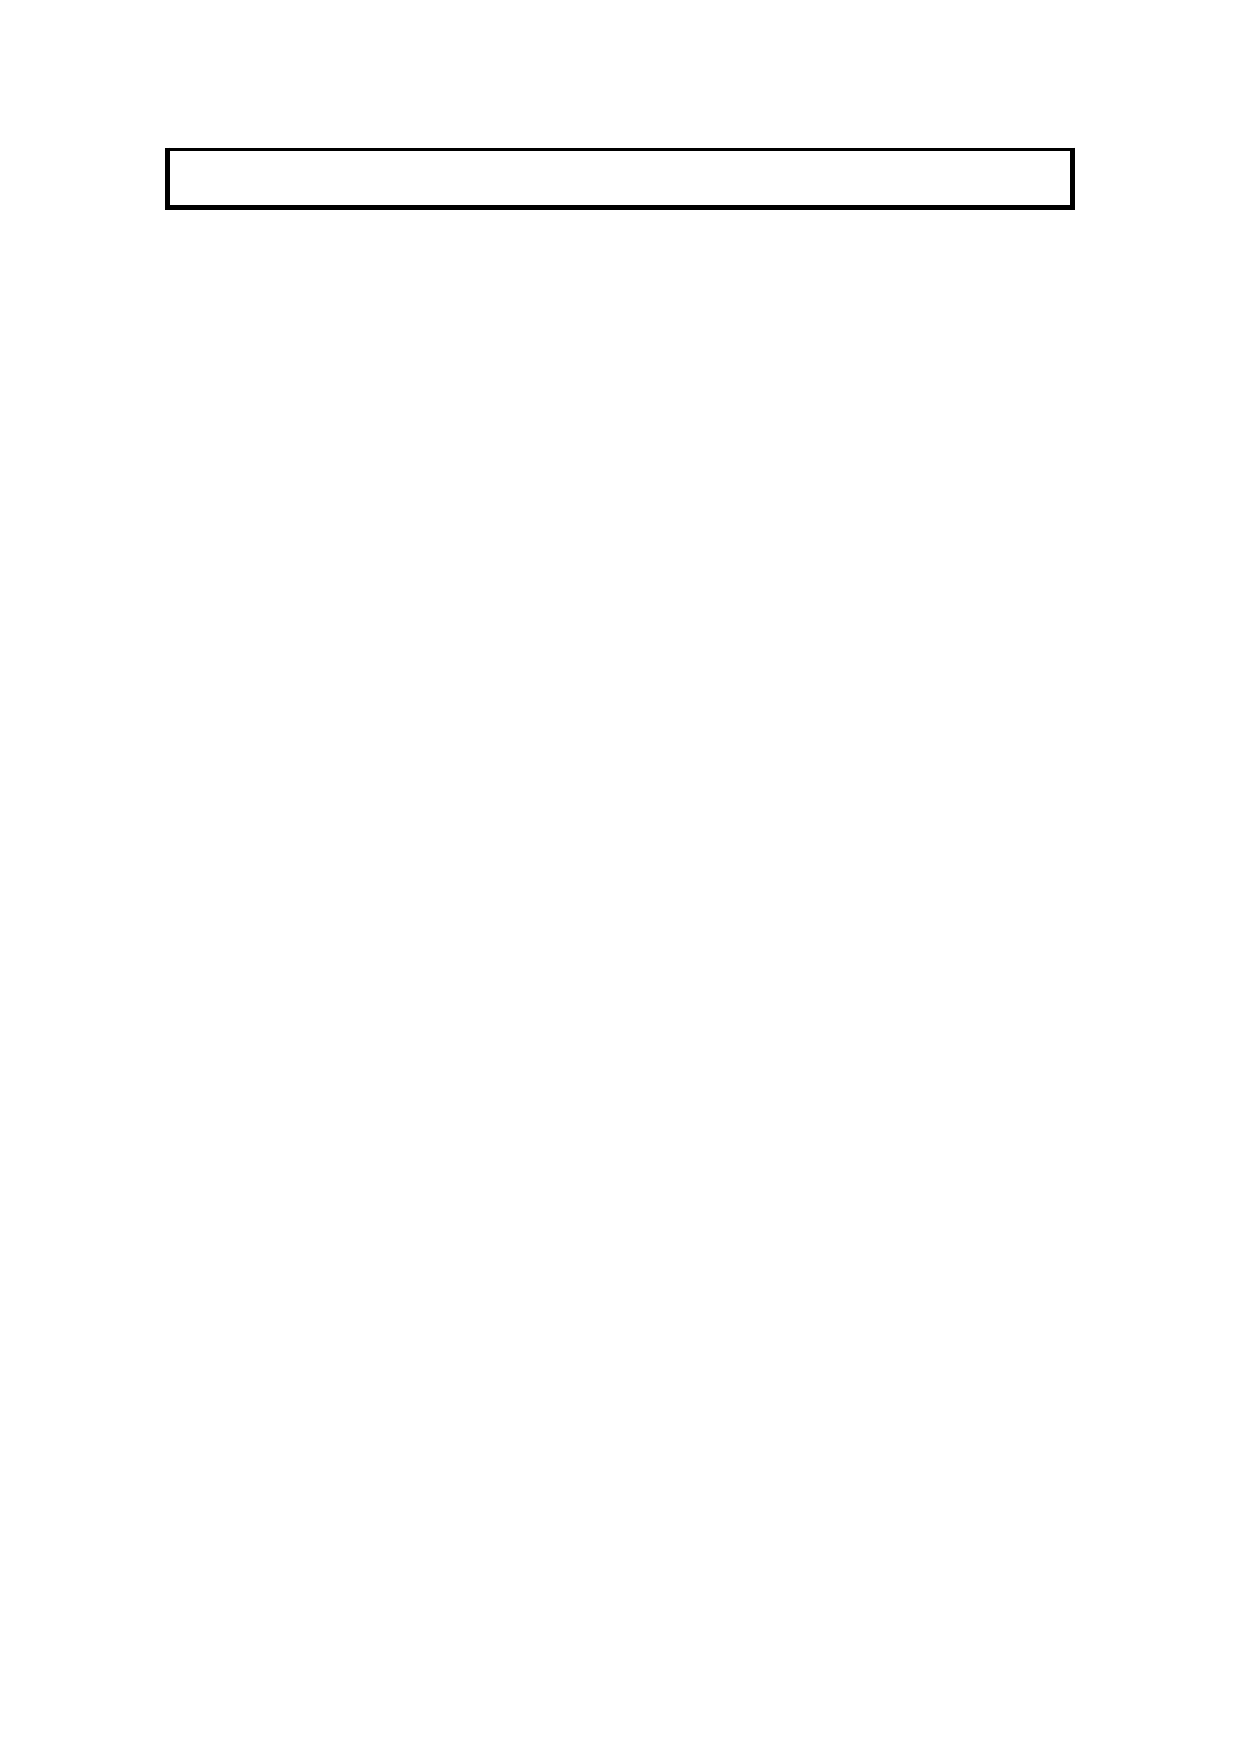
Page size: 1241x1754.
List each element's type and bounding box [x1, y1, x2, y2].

table_cell [170, 151, 1070, 205]
